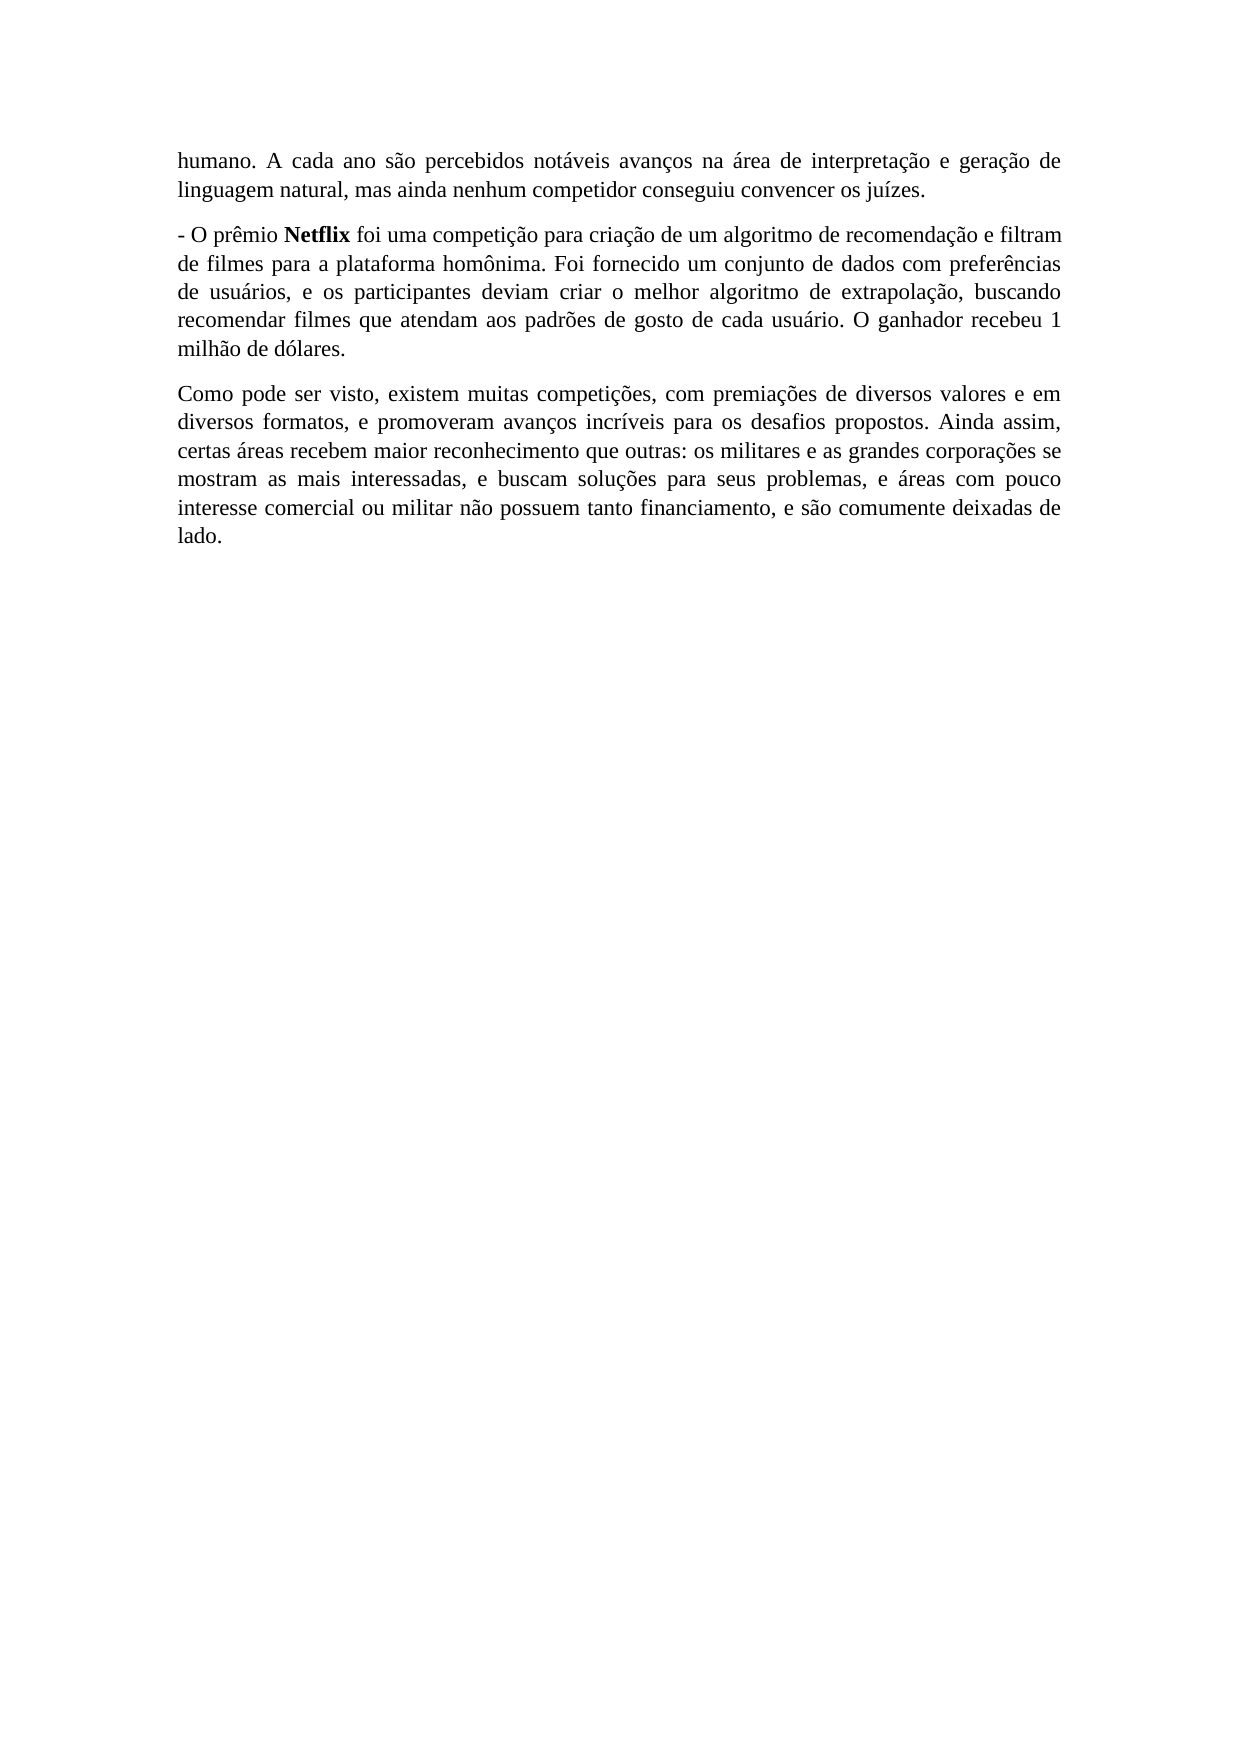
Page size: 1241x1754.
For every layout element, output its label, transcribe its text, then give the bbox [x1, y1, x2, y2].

text - O prêmio Netflix foi uma competição para criação de um algoritmo de recomendação e filtram de filmes para a plataforma homônima. Foi fornecido um conjunto de dados com preferências de usuários, e os participantes deviam criar o melhor algoritmo de extrapolação, buscando recomendar filmes que atendam aos padrões de gosto de cada usuário. O ganhador recebeu 1 milhão de dólares. [177, 221, 1063, 361]
text Como pode ser visto, existem muitas competições, com premiações de diversos valores e em diversos formatos, e promoveram avanços incríveis para os desafios propostos. Ainda assim, certas áreas recebem maior reconhecimento que outras: os militares e as grandes corporações se mostram as mais interessadas, e buscam soluções para seus problemas, e áreas com pouco interesse comercial ou militar não possuem tanto financiamento, e são comumente deixadas de lado. [177, 380, 1063, 548]
text humano. A cada ano são percebidos notáveis avanços na área de interpretação e geração de linguagem natural, mas ainda nenhum competidor conseguiu convencer os juízes. [177, 148, 1063, 202]
